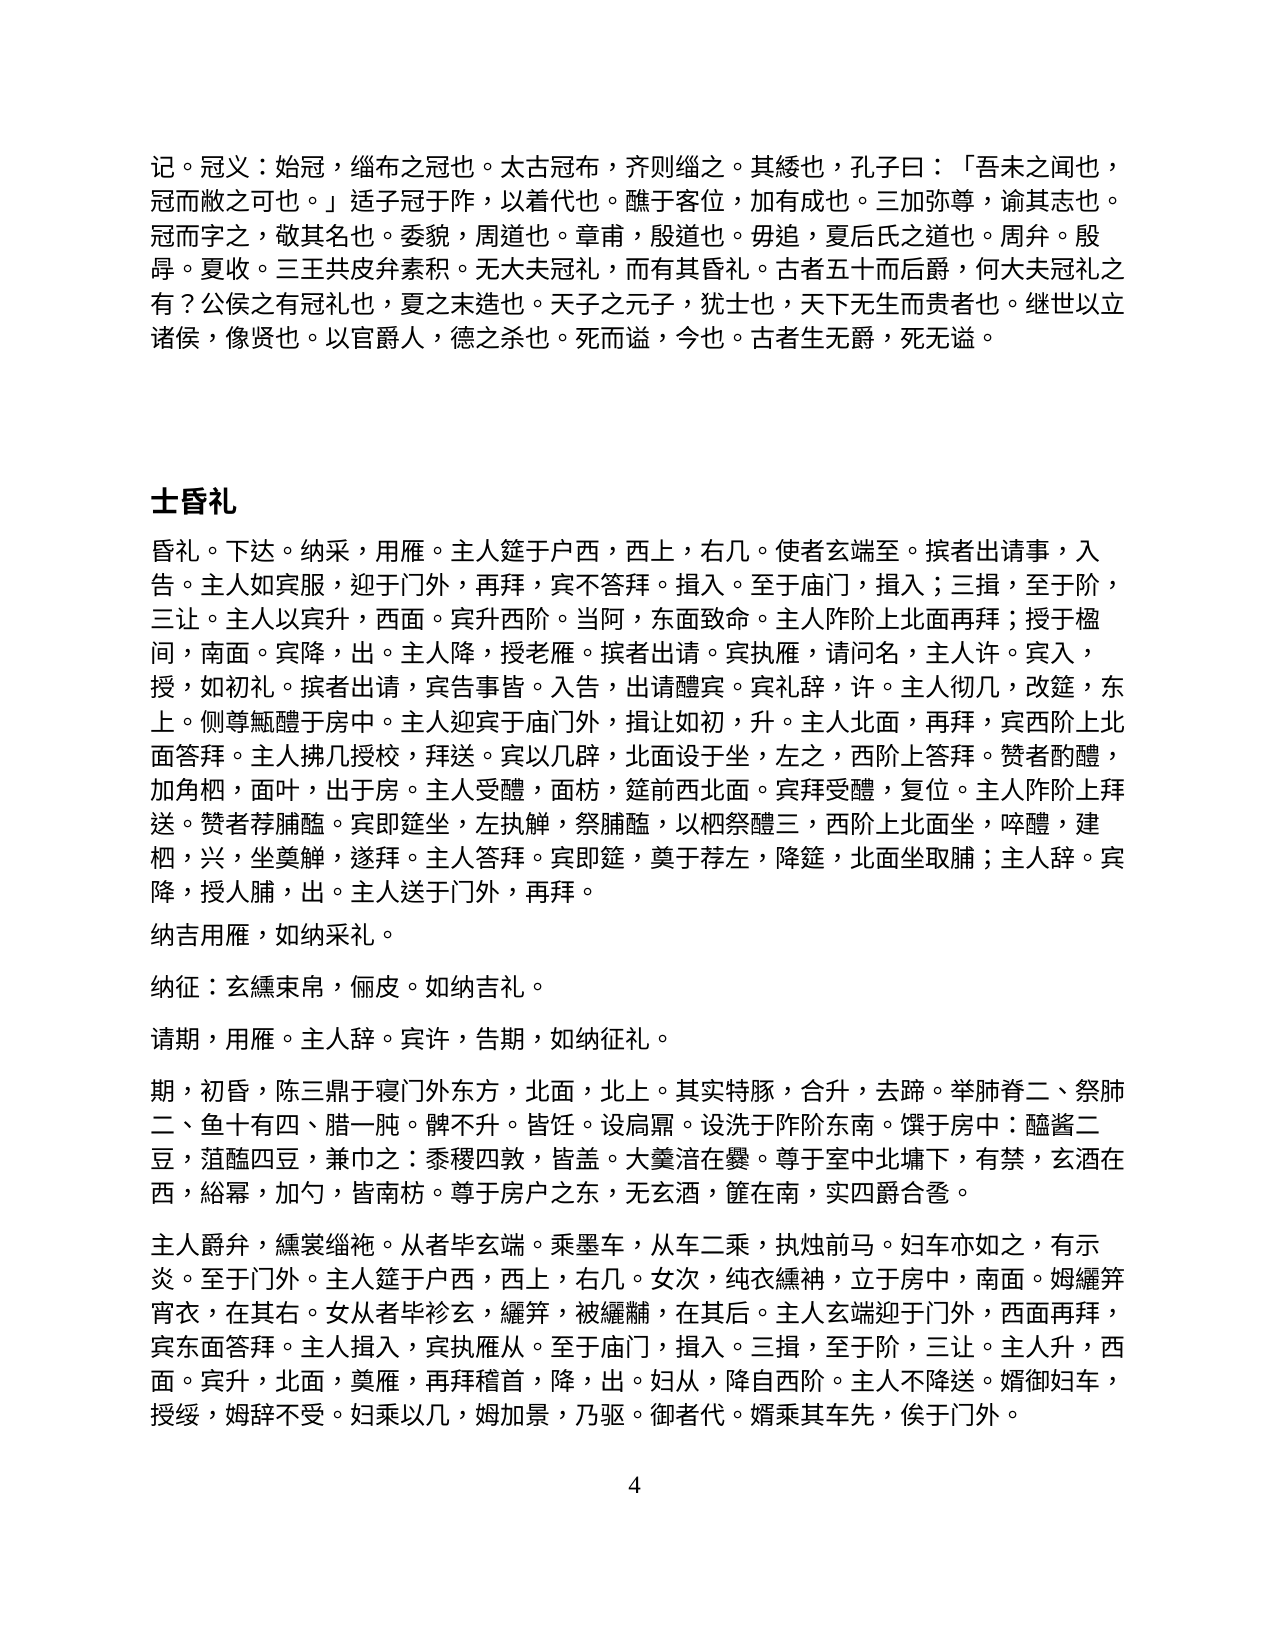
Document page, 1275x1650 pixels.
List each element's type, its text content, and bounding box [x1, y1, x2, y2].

text 昏礼。下达。纳采，用雁。主人筵于户西，西上，右几。使者玄端至。摈者出请事，入告。主人如宾服，迎于门外，再拜，宾不答拜。揖入。至于庙门，揖入；三揖，至于阶，三让。主人以宾升，西面。宾升西阶。当阿，东面致命。主人阼阶上北面再拜；授于楹间，南面。宾降，出。主人降，授老雁。摈者出请。宾执雁，请问名，主人许。宾入，授，如初礼。摈者出请，宾告事皆。入告，出请醴宾。宾礼辞，许。主人彻几，改筵，东上。侧尊甒醴于房中。主人迎宾于庙门外，揖让如初，升。主人北面，再拜，宾西阶上北面答拜。主人拂几授校，拜送。宾以几辟，北面设于坐，左之，西阶上答拜。赞者酌醴，加角柶，面叶，出于房。主人受醴，面枋，筵前西北面。宾拜受醴，复位。主人阼阶上拜送。赞者荐脯醢。宾即筵坐，左执觯，祭脯醢，以柶祭醴三，西阶上北面坐，啐醴，建柶，兴，坐奠觯，遂拜。主人答拜。宾即筵，奠于荐左，降筵，北面坐取脯；主人辞。宾降，授人脯，出。主人送于门外，再拜。 [150, 534, 1125, 908]
text 纳吉用雁，如纳采礼。 [150, 917, 1125, 952]
text 记。冠义：始冠，缁布之冠也。太古冠布，齐则缁之。其緌也，孔子曰：「吾未之闻也，冠而敝之可也。」适子冠于阼，以着代也。醮于客位，加有成也。三加弥尊，谕其志也。冠而字之，敬其名也。委貌，周道也。章甫，殷道也。毋追，夏后氏之道也。周弁。殷冔。夏收。三王共皮弁素积。无大夫冠礼，而有其昏礼。古者五十而后爵，何大夫冠礼之有？公侯之有冠礼也，夏之末造也。天子之元子，犹士也，天下无生而贵者也。继世以立诸侯，像贤也。以官爵人，德之杀也。死而谥，今也。古者生无爵，死无谥。 [150, 150, 1125, 354]
text 主人爵弁，纁裳缁袘。从者毕玄端。乘墨车，从车二乘，执烛前马。妇车亦如之，有示炎。至于门外。主人筵于户西，西上，右几。女次，纯衣纁袡，立于房中，南面。姆纚笄宵衣，在其右。女从者毕袗玄，纚笄，被纚黼，在其后。主人玄端迎于门外，西面再拜，宾东面答拜。主人揖入，宾执雁从。至于庙门，揖入。三揖，至于阶，三让。主人升，西面。宾升，北面，奠雁，再拜稽首，降，出。妇从，降自西阶。主人不降送。婿御妇车，授绥，姆辞不受。妇乘以几，姆加景，乃驱。御者代。婿乘其车先，俟于门外。 [150, 1228, 1125, 1432]
subtitle 士昏礼 [150, 482, 1125, 521]
text 请期，用雁。主人辞。宾许，告期，如纳征礼。 [150, 1021, 1125, 1056]
text 期，初昏，陈三鼎于寝门外东方，北面，北上。其实特豚，合升，去蹄。举肺脊二、祭肺二、鱼十有四、腊一肫。髀不升。皆饪。设扃鼏。设洗于阼阶东南。馔于房中：醯酱二豆，菹醢四豆，兼巾之：黍稷四敦，皆盖。大羹湆在爨。尊于室中北墉下，有禁，玄酒在西，綌幂，加勺，皆南枋。尊于房户之东，无玄酒，篚在南，实四爵合卺。 [150, 1073, 1125, 1210]
text 纳征：玄纁束帛，俪皮。如纳吉礼。 [150, 969, 1125, 1003]
